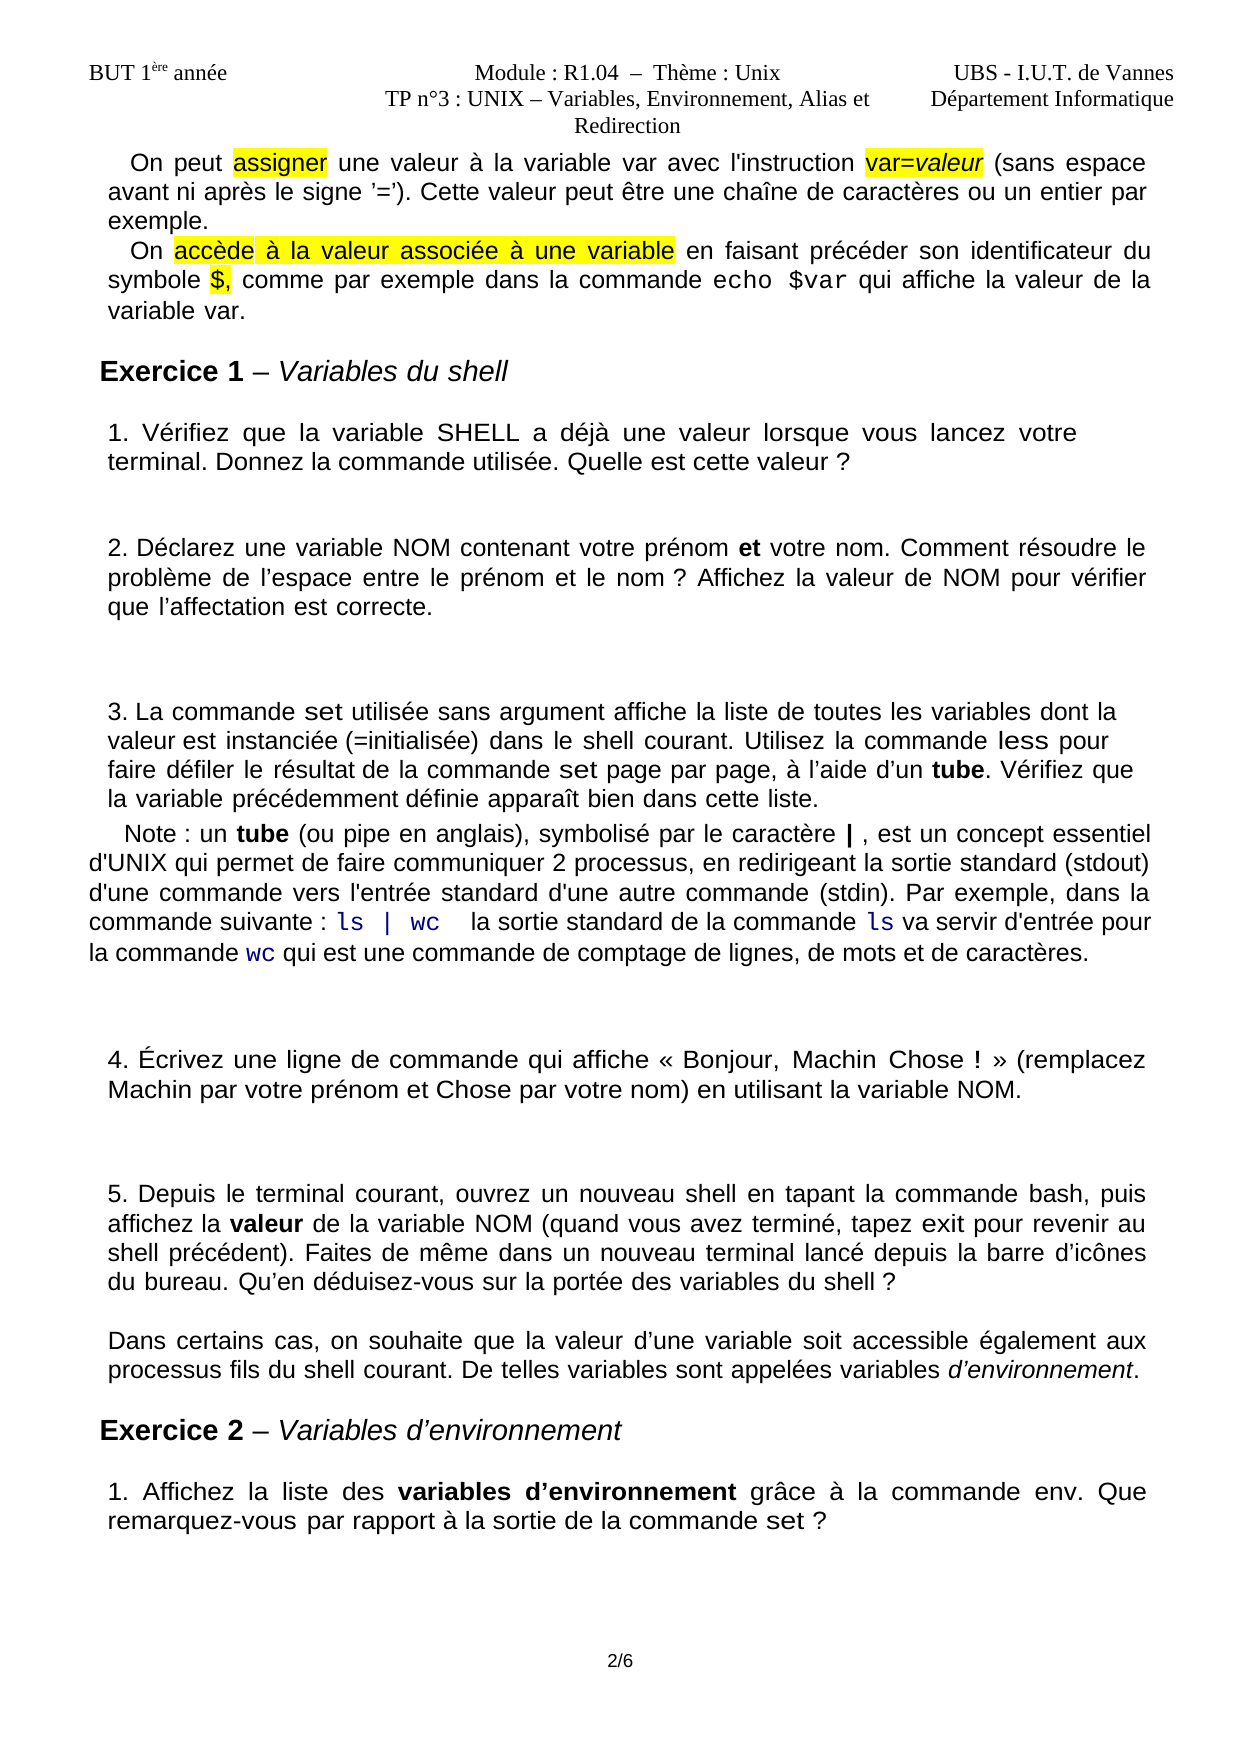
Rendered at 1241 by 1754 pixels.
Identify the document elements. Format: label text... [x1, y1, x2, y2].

text Exercice 2 – Variables d’environnement [99, 1413, 1151, 1447]
list 3. La commande set utilisée sans argument affiche la liste de toutes les variables dont la valeur est instanciée (=initialisée) dans le shell courant. Utilisez la commande less pour faire défiler le résultat de la commande set page par page, à l’aide d’un tube. Vérifiez que la variable précédemment définie apparaît bien dans cette liste. [82, 696, 1147, 813]
list 1. Affichez la liste des variables d’environnement grâce à la commande env. Que remarquez-vous par rapport à la sortie de la commande set ? [82, 1477, 1147, 1535]
list 5. Depuis le terminal courant, ouvrez un nouveau shell en tapant la commande bash, puis affichez la valeur de la variable NOM (quand vous avez terminé, tapez exit pour revenir au shell précédent). Faites de même dans un nouveau terminal lancé depuis la barre d’icônes du bureau. Qu’en déduisez-vous sur la portée des variables du shell ? [82, 1179, 1147, 1296]
text Exercice 1 – Variables du shell [99, 354, 1151, 388]
text On accède à la valeur associée à une variable en faisant précéder son identificateur du symbole $, comme par exemple dans la commande echo $var qui affiche la valeur de la variable var. [108, 236, 1151, 325]
list 2. Déclarez une variable NOM contenant votre prénom et votre nom. Comment résoudre le problème de l’espace entre le prénom et le nom ? Affichez la valeur de NOM pour vérifier que l’affectation est correcte. [82, 533, 1147, 621]
list 4. Écrivez une ligne de commande qui affiche « Bonjour, Machin Chose ! » (remplacez Machin par votre prénom et Chose par votre nom) en utilisant la variable NOM. [82, 1045, 1147, 1103]
text Note : un tube (ou pipe en anglais), symbolisé par le caractère | , est un concept essentiel d'UNIX qui permet de faire communiquer 2 processus, en redirigeant la sortie standard (stdout) d'une commande vers l'entrée standard d'une autre commande (stdin). Par exemple, dans la commande suivante : ls | wc la sortie standard de la commande ls va servir d'entrée pour la commande wc qui est une commande de comptage de lignes, de mots et de caractères. [89, 819, 1151, 969]
text On peut assigner une valeur à la variable var avec l'instruction var=valeur (sans espace avant ni après le signe ’=’). Cette valeur peut être une chaîne de caractères ou un entier par exemple. [108, 148, 1147, 235]
list 1. Vérifiez que la variable SHELL a déjà une valeur lorsque vous lancez votre terminal. Donnez la commande utilisée. Quelle est cette valeur ? [82, 418, 1078, 476]
text Dans certains cas, on souhaite que la valeur d’une variable soit accessible également aux processus fils du shell courant. De telles variables sont appelées variables d’environnement. [108, 1326, 1147, 1384]
